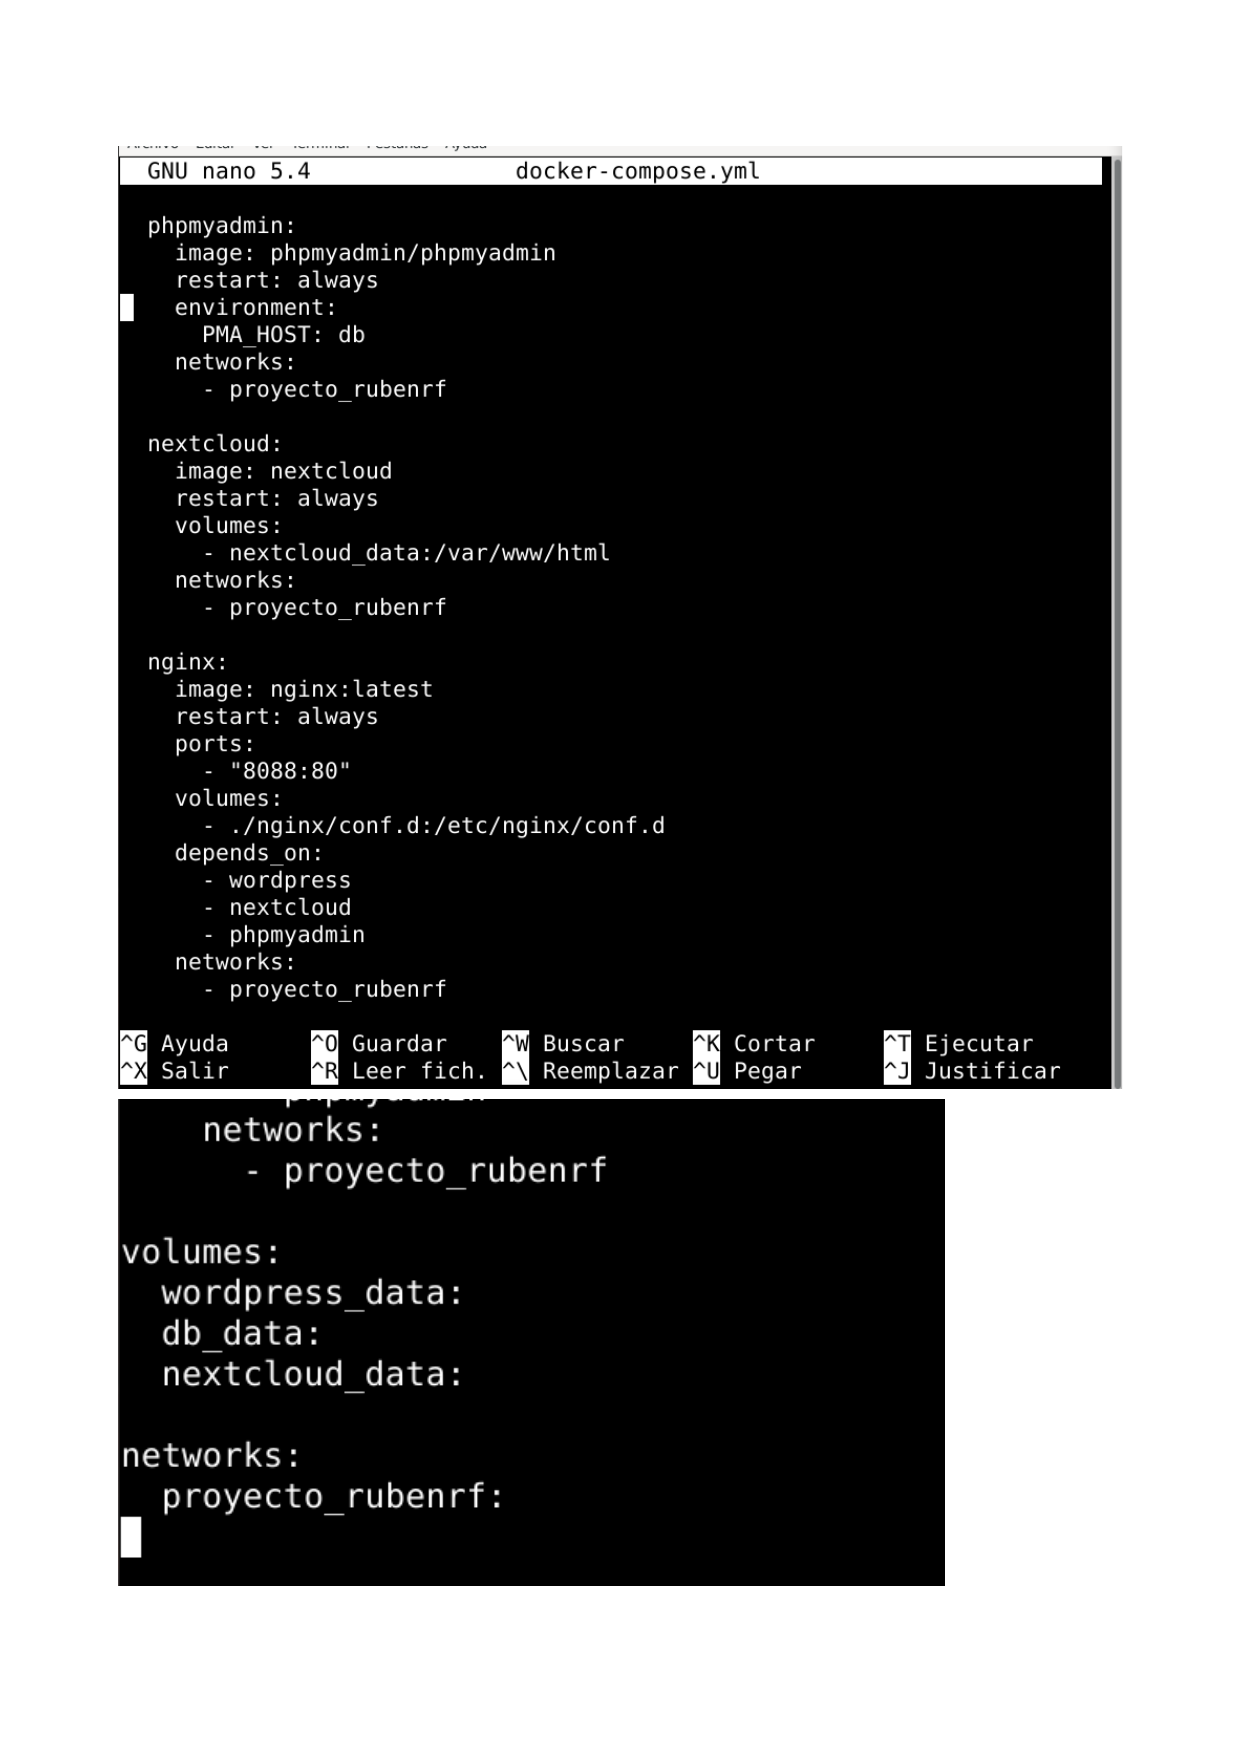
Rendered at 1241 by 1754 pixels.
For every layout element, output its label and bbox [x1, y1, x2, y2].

picture [118, 1099, 945, 1586]
picture [118, 146, 1123, 1089]
